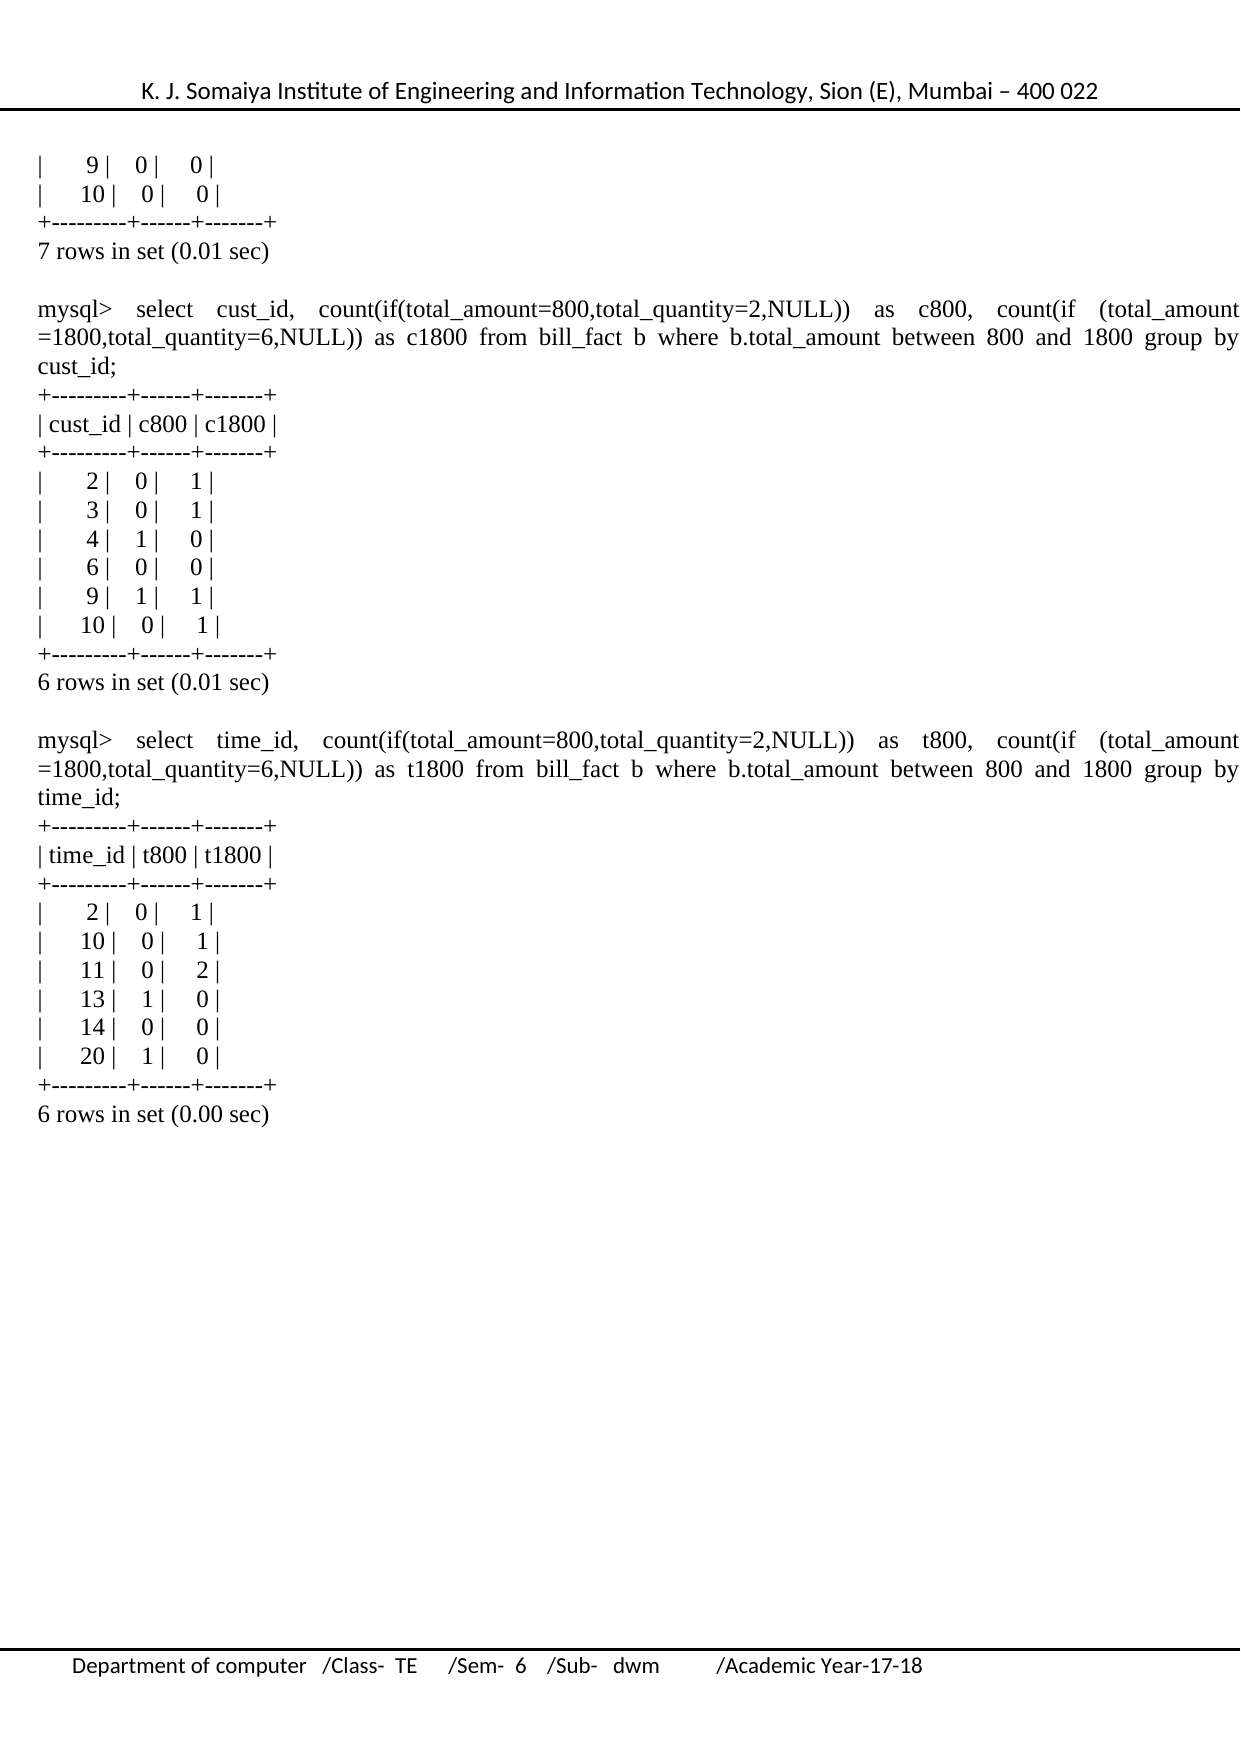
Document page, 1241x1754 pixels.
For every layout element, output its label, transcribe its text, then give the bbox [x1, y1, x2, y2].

text +---------+------+-------+ [37, 811, 1240, 840]
text | 4 | 1 | 0 | [37, 524, 1240, 552]
text 6 rows in set (0.00 sec) [37, 1099, 1240, 1127]
text | 20 | 1 | 0 | [37, 1041, 1240, 1070]
text +---------+------+-------+ [37, 380, 1240, 409]
text | 2 | 0 | 1 | [37, 897, 1240, 926]
text | cust_id | c800 | c1800 | [37, 409, 1240, 437]
text | 9 | 1 | 1 | [37, 581, 1240, 610]
text +---------+------+-------+ [37, 1070, 1240, 1099]
text | 11 | 0 | 2 | [37, 955, 1240, 984]
text +---------+------+-------+ [37, 639, 1240, 667]
text | 10 | 0 | 1 | [37, 926, 1240, 955]
text | 10 | 0 | 0 | [37, 179, 1240, 207]
text 6 rows in set (0.01 sec) [37, 667, 1240, 696]
text mysql> select time_id, count(if(total_amount=800,total_quantity=2,NULL)) as t800, count(if (total_amount =1800,total_quantity=6,NULL)) as t1800 from bill_fact b where b.total_amount between 800 and 1800 group by time_id; [37, 725, 1240, 811]
text 7 rows in set (0.01 sec) [37, 236, 1240, 265]
text +---------+------+-------+ [37, 437, 1240, 466]
text | 2 | 0 | 1 | [37, 466, 1240, 495]
text +---------+------+-------+ [37, 869, 1240, 897]
text | 6 | 0 | 0 | [37, 552, 1240, 581]
text mysql> select cust_id, count(if(total_amount=800,total_quantity=2,NULL)) as c800, count(if (total_amount =1800,total_quantity=6,NULL)) as c1800 from bill_fact b where b.total_amount between 800 and 1800 group by cust_id; [37, 294, 1240, 380]
text | 3 | 0 | 1 | [37, 495, 1240, 524]
text | 13 | 1 | 0 | [37, 984, 1240, 1012]
text | time_id | t800 | t1800 | [37, 840, 1240, 869]
text | 9 | 0 | 0 | [37, 150, 1240, 179]
text +---------+------+-------+ [37, 207, 1240, 236]
text | 14 | 0 | 0 | [37, 1012, 1240, 1041]
text | 10 | 0 | 1 | [37, 610, 1240, 639]
